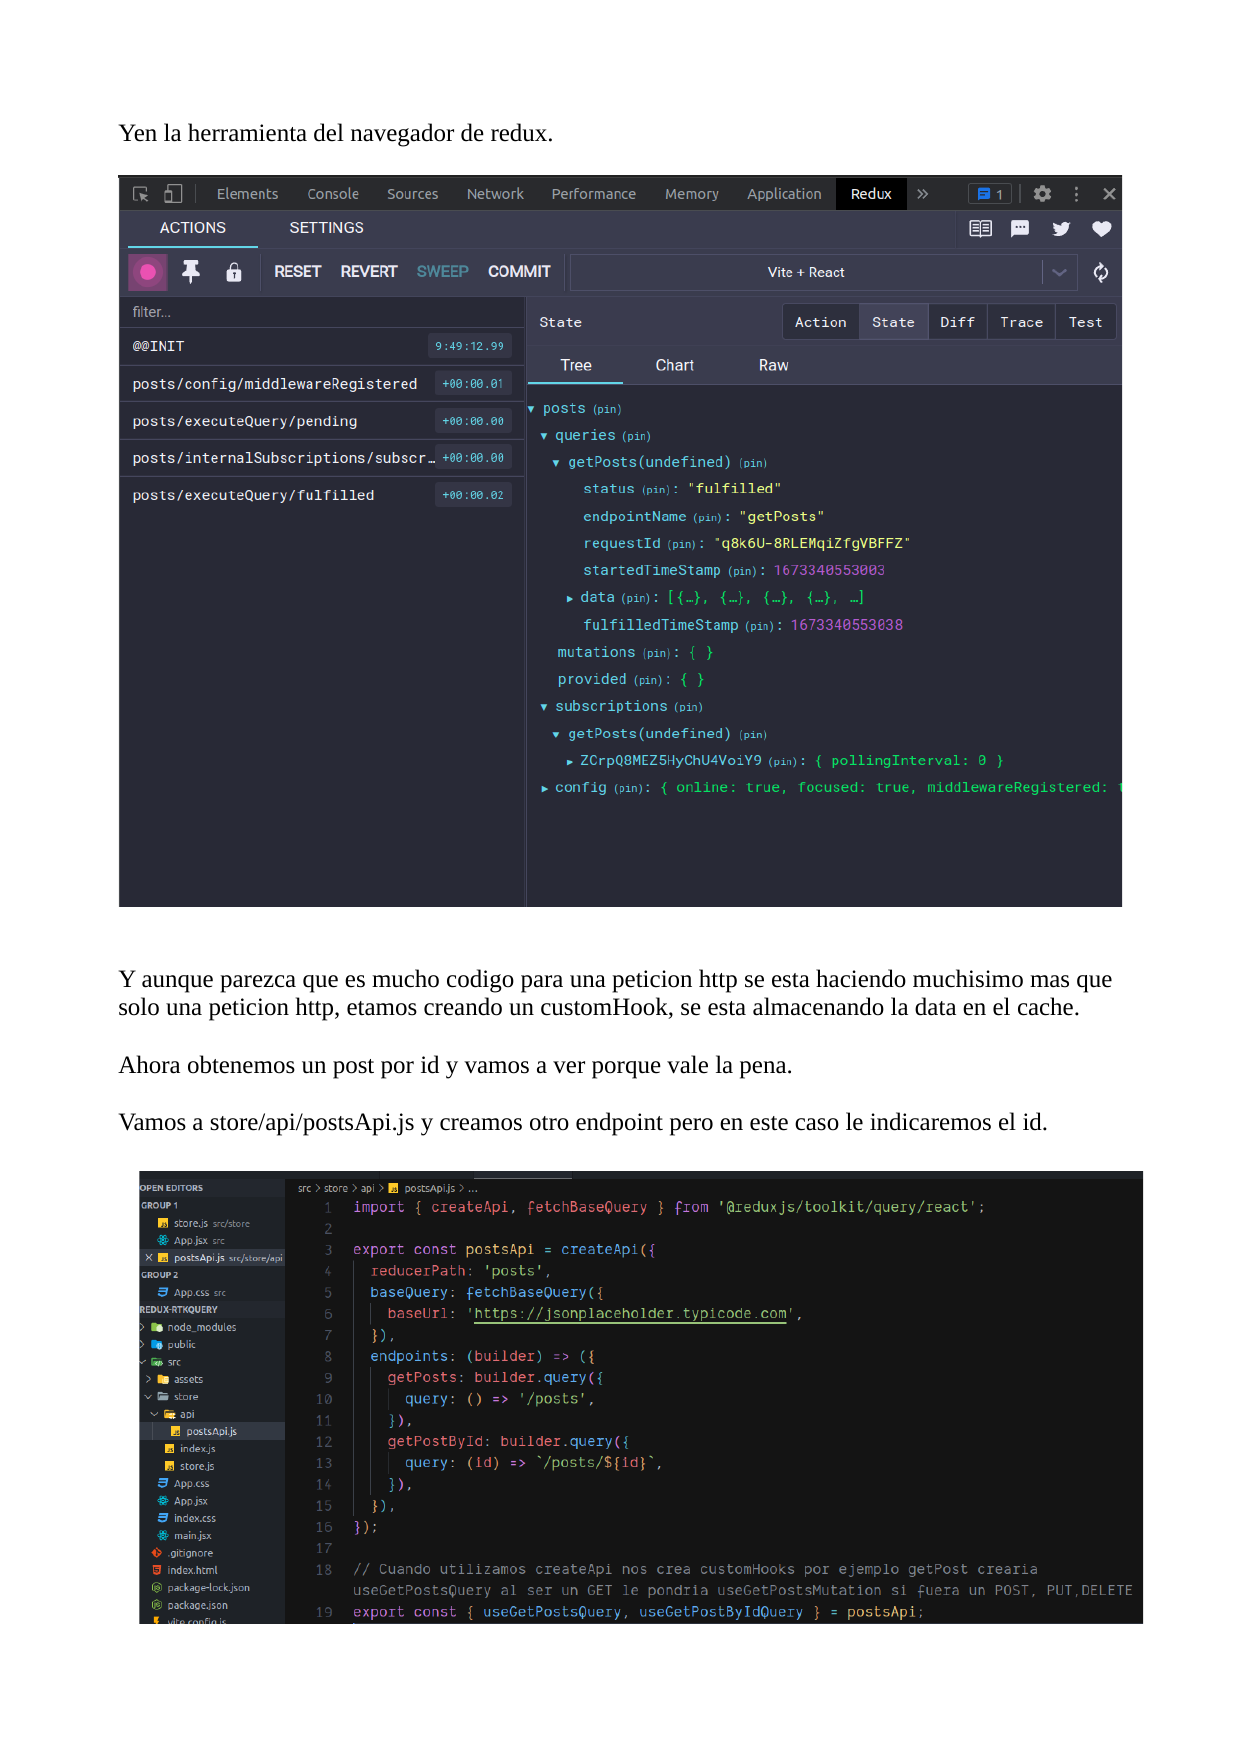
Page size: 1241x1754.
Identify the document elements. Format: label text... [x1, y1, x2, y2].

picture [139, 1171, 1144, 1624]
text Ahora obtenemos un post por id y vamos a ver porque vale la pena. [118, 1050, 1122, 1079]
text Vamos a store/api/postsApi.js y creamos otro endpoint pero en este caso le indicaremos el id. [118, 1107, 1122, 1136]
text Y aunque parezca que es mucho codigo para una peticion http se esta haciendo muchisimo mas que solo una peticion http, etamos creando un customHook, se esta almacenando la data en el cache. [118, 964, 1122, 1021]
text Yen la herramienta del navegador de redux. [118, 118, 1122, 147]
picture [118, 175, 1123, 907]
